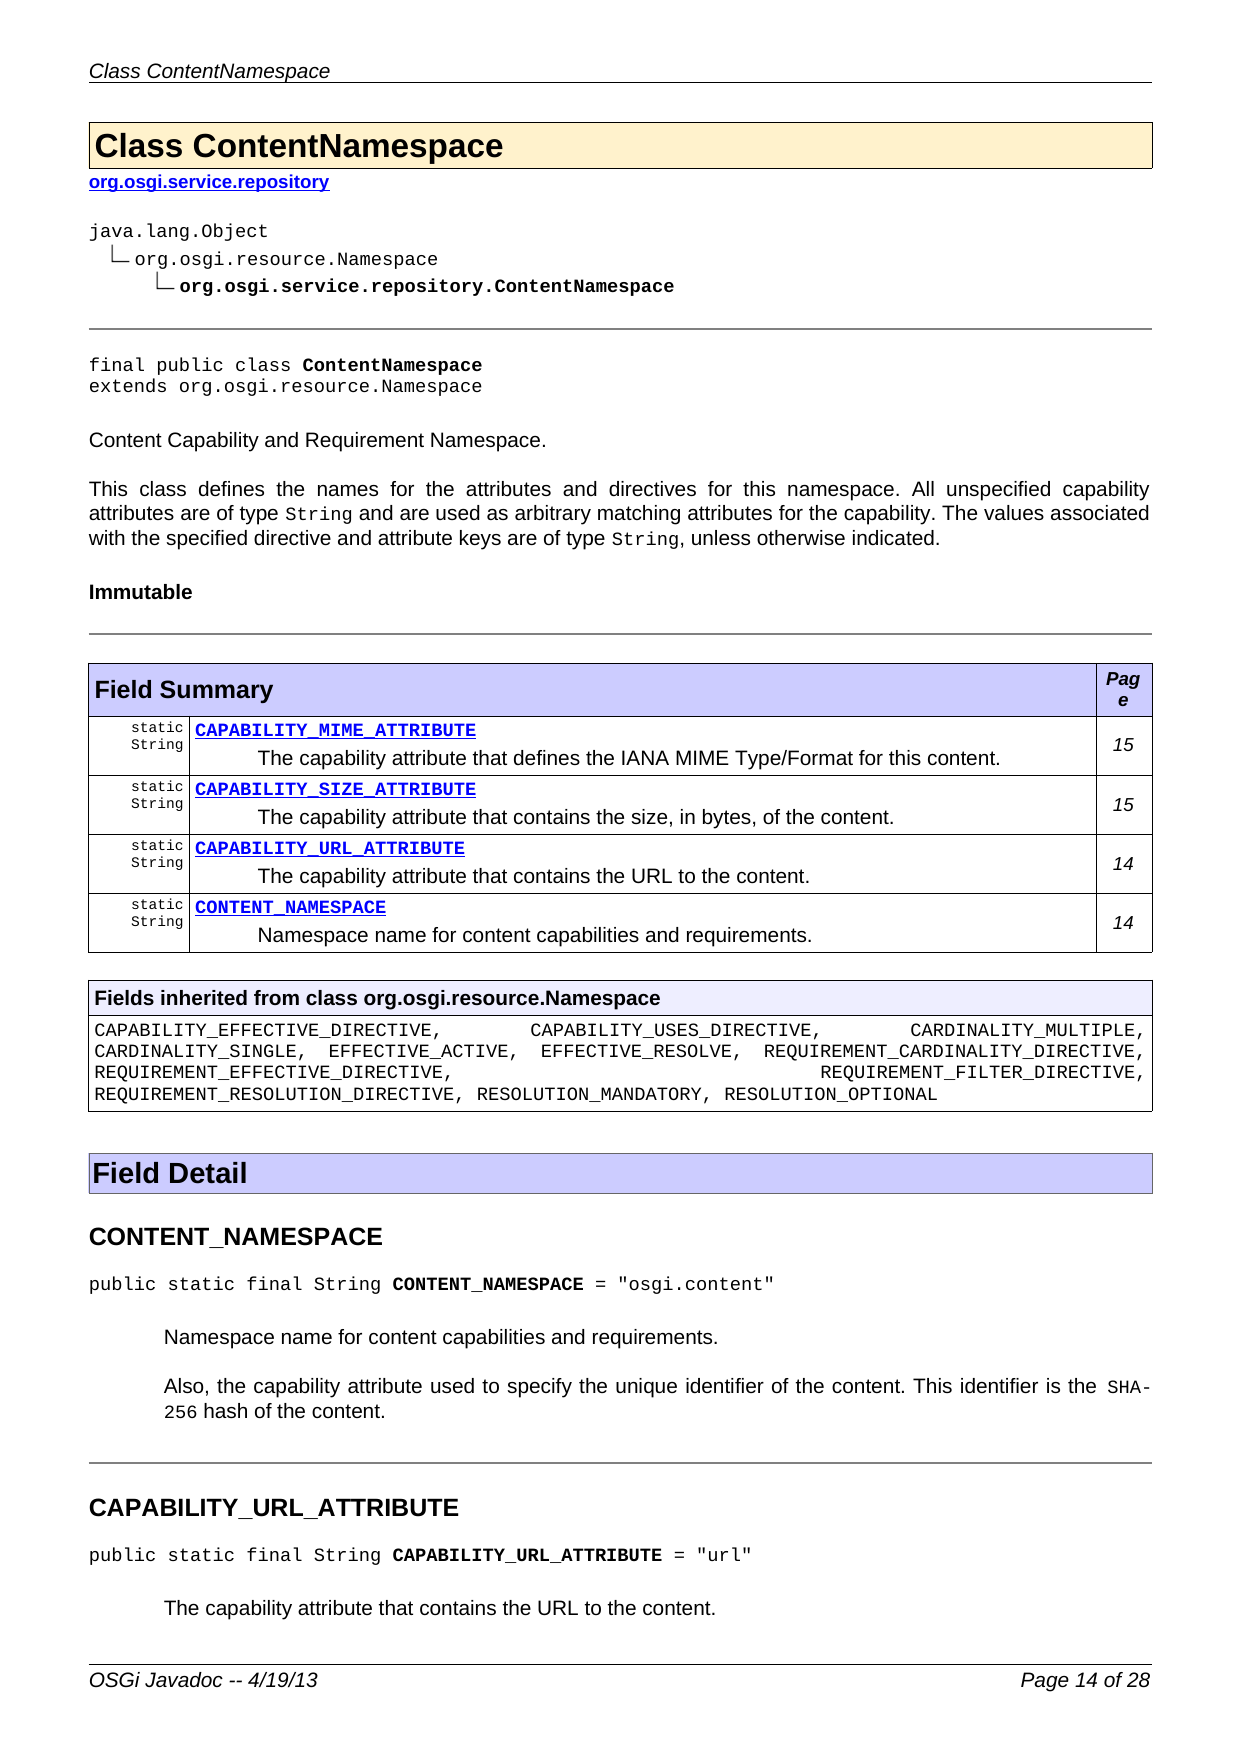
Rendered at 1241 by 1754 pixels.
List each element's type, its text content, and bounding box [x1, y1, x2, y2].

text org.osgi.service.repository.ContentNamespace [88, 271, 1152, 298]
picture [156, 270, 180, 293]
table_header Fields inherited from class org.osgi.resource.Namespace [89, 981, 1152, 1015]
table_cell CONTENT_NAMESPACE Namespace name for content capabilities and requirements. [190, 894, 1096, 952]
table_cell 15 [1097, 717, 1152, 774]
table_cell static String [89, 835, 189, 893]
subtitle CAPABILITY_URL_ATTRIBUTE [88, 1493, 1152, 1521]
text java.lang.Object [88, 222, 1152, 243]
table_cell 14 [1097, 835, 1152, 893]
table_cell CAPABILITY_URL_ATTRIBUTE The capability attribute that contains the URL to the content. [190, 835, 1096, 893]
picture [111, 243, 135, 266]
table_cell static String [89, 717, 189, 774]
text Immutable [88, 580, 1152, 604]
text public static final String CAPABILITY_URL_ATTRIBUTE = "url" [88, 1546, 1152, 1567]
subtitle Field Detail [90, 1154, 1152, 1193]
subtitle CONTENT_NAMESPACE [88, 1222, 1152, 1251]
text extends org.osgi.resource.Namespace [88, 377, 1152, 398]
table_cell 14 [1097, 894, 1152, 952]
text public static final String CONTENT_NAMESPACE = "osgi.content" [88, 1275, 1152, 1296]
table_cell static String [89, 894, 189, 952]
text The capability attribute that contains the URL to the content. [163, 1596, 1152, 1620]
text org.osgi.resource.Namespace [88, 243, 1152, 271]
text Namespace name for content capabilities and requirements. [163, 1325, 1152, 1349]
text org.osgi.service.repository [88, 171, 1152, 193]
table_cell CAPABILITY_EFFECTIVE_DIRECTIVE, CAPABILITY_USES_DIRECTIVE, CARDINALITY_MULTIPLE, CARDINALITY_SINGLE, EFFECTIVE_ACTIVE, EFFECTIVE_RESOLVE, REQUIREMENT_CARDINALITY_DIRECTIVE, REQUIREMENT_EFFECTIVE_DIRECTIVE, REQUIREMENT_FILTER_DIRECTIVE, REQUIREMENT_RESOLUTION_DIRECTIVE, RESOLUTION_MANDATORY, RESOLUTION_OPTIONAL [89, 1016, 1152, 1111]
text This class defines the names for the attributes and directives for this namespace. All unspecified capability attributes are of type String and are used as arbitrary matching attributes for the capability. The values associated with the specified directive and attribute keys are of type String, unless otherwise indicated. [88, 476, 1152, 551]
table_header Page [1097, 664, 1152, 716]
text Also, the capability attribute used to specify the unique identifier of the content. This identifier is the SHA-256 hash of the content. [163, 1374, 1152, 1424]
table_header Field Summary [89, 664, 1096, 716]
text final public class ContentNamespace [88, 356, 1152, 377]
table_cell static String [89, 776, 189, 834]
subtitle Class ContentNamespace [90, 123, 1152, 168]
table_cell CAPABILITY_MIME_ATTRIBUTE The capability attribute that defines the IANA MIME Type/Format for this content. [190, 717, 1096, 774]
text Content Capability and Requirement Namespace. [88, 427, 1152, 451]
table_cell CAPABILITY_SIZE_ATTRIBUTE The capability attribute that contains the size, in bytes, of the content. [190, 776, 1096, 834]
table_cell 15 [1097, 776, 1152, 834]
